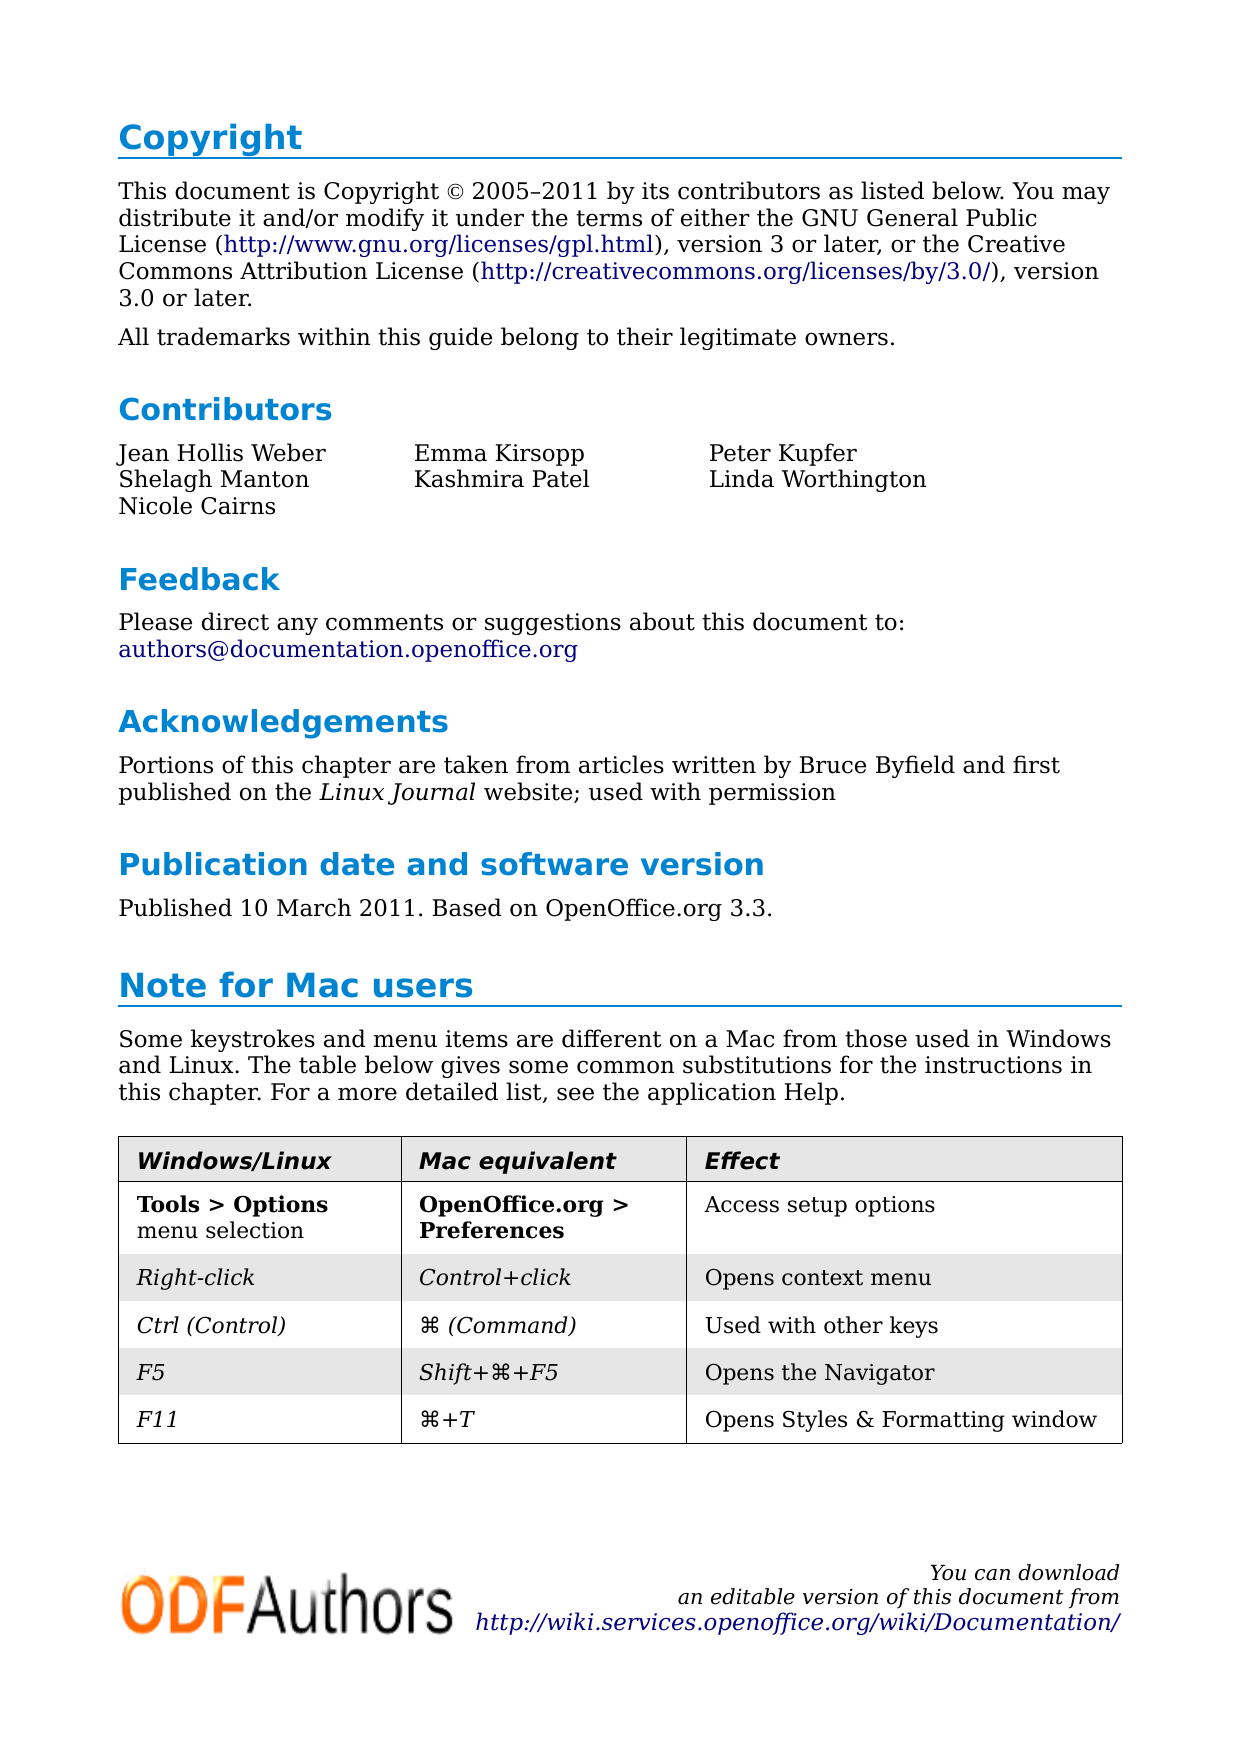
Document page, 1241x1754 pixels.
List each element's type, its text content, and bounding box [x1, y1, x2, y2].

table_cell F11 [119, 1395, 401, 1443]
text Some keystrokes and menu items are different on a Mac from those used in Windows and Linux. The table below gives some common substitutions for the instructions in this chapter. For a more detailed list, see the application Help. [118, 1026, 1122, 1106]
table_cell z+T [402, 1395, 686, 1443]
table_cell OpenOffice.org > Preferences [402, 1182, 686, 1254]
table_cell Tools > Options menu selection [119, 1182, 401, 1254]
text Portions of this chapter are taken from articles written by Bruce Byfield and first published on the Linux Journal website; used with permission [118, 752, 1122, 806]
table_cell Access setup options [687, 1182, 1122, 1254]
subtitle Note for Mac users [118, 966, 1122, 1005]
table_cell z (Command) [402, 1301, 686, 1348]
text Acknowledgements [118, 705, 1122, 740]
subtitle Copyright [118, 118, 1122, 157]
table_header Windows/Linux [119, 1137, 401, 1181]
table_cell Opens Styles & Formatting window [687, 1395, 1122, 1443]
table_cell Used with other keys [687, 1301, 1122, 1348]
table_cell Right-click [119, 1254, 401, 1301]
text This document is Copyright © 2005–2011 by its contributors as listed below. You may distribute it and/or modify it under the terms of either the GNU General Public License (http://www.gnu.org/licenses/gpl.html), version 3 or later, or the Creative Commons Attribution License (http://creativecommons.org/licenses/by/3.0/), version 3.0 or later. [118, 178, 1122, 311]
text Please direct any comments or suggestions about this document to: authors@documentation.openoffice.org [118, 609, 1122, 663]
table_cell Shift+z+F5 [402, 1348, 686, 1395]
table_cell Ctrl (Control) [119, 1301, 401, 1348]
table_header Mac equivalent [402, 1137, 686, 1181]
table_cell Opens context menu [687, 1254, 1122, 1301]
picture [116, 1567, 459, 1642]
text Jean Hollis Weber Emma Kirsopp Peter Kupfer Shelagh Manton Kashmira Patel Linda Worthington Nicole Cairns [118, 440, 1122, 520]
text All trademarks within this guide belong to their legitimate owners. [118, 324, 1122, 351]
text Contributors [118, 392, 1122, 428]
table_cell Control+click [402, 1254, 686, 1301]
text Publication date and software version [118, 848, 1122, 883]
table_header Effect [687, 1137, 1122, 1181]
text Feedback [118, 562, 1122, 597]
table_cell F5 [119, 1348, 401, 1395]
text Published 10 March 2011. Based on OpenOffice.org 3.3. [118, 895, 1122, 922]
table_cell Opens the Navigator [687, 1348, 1122, 1395]
